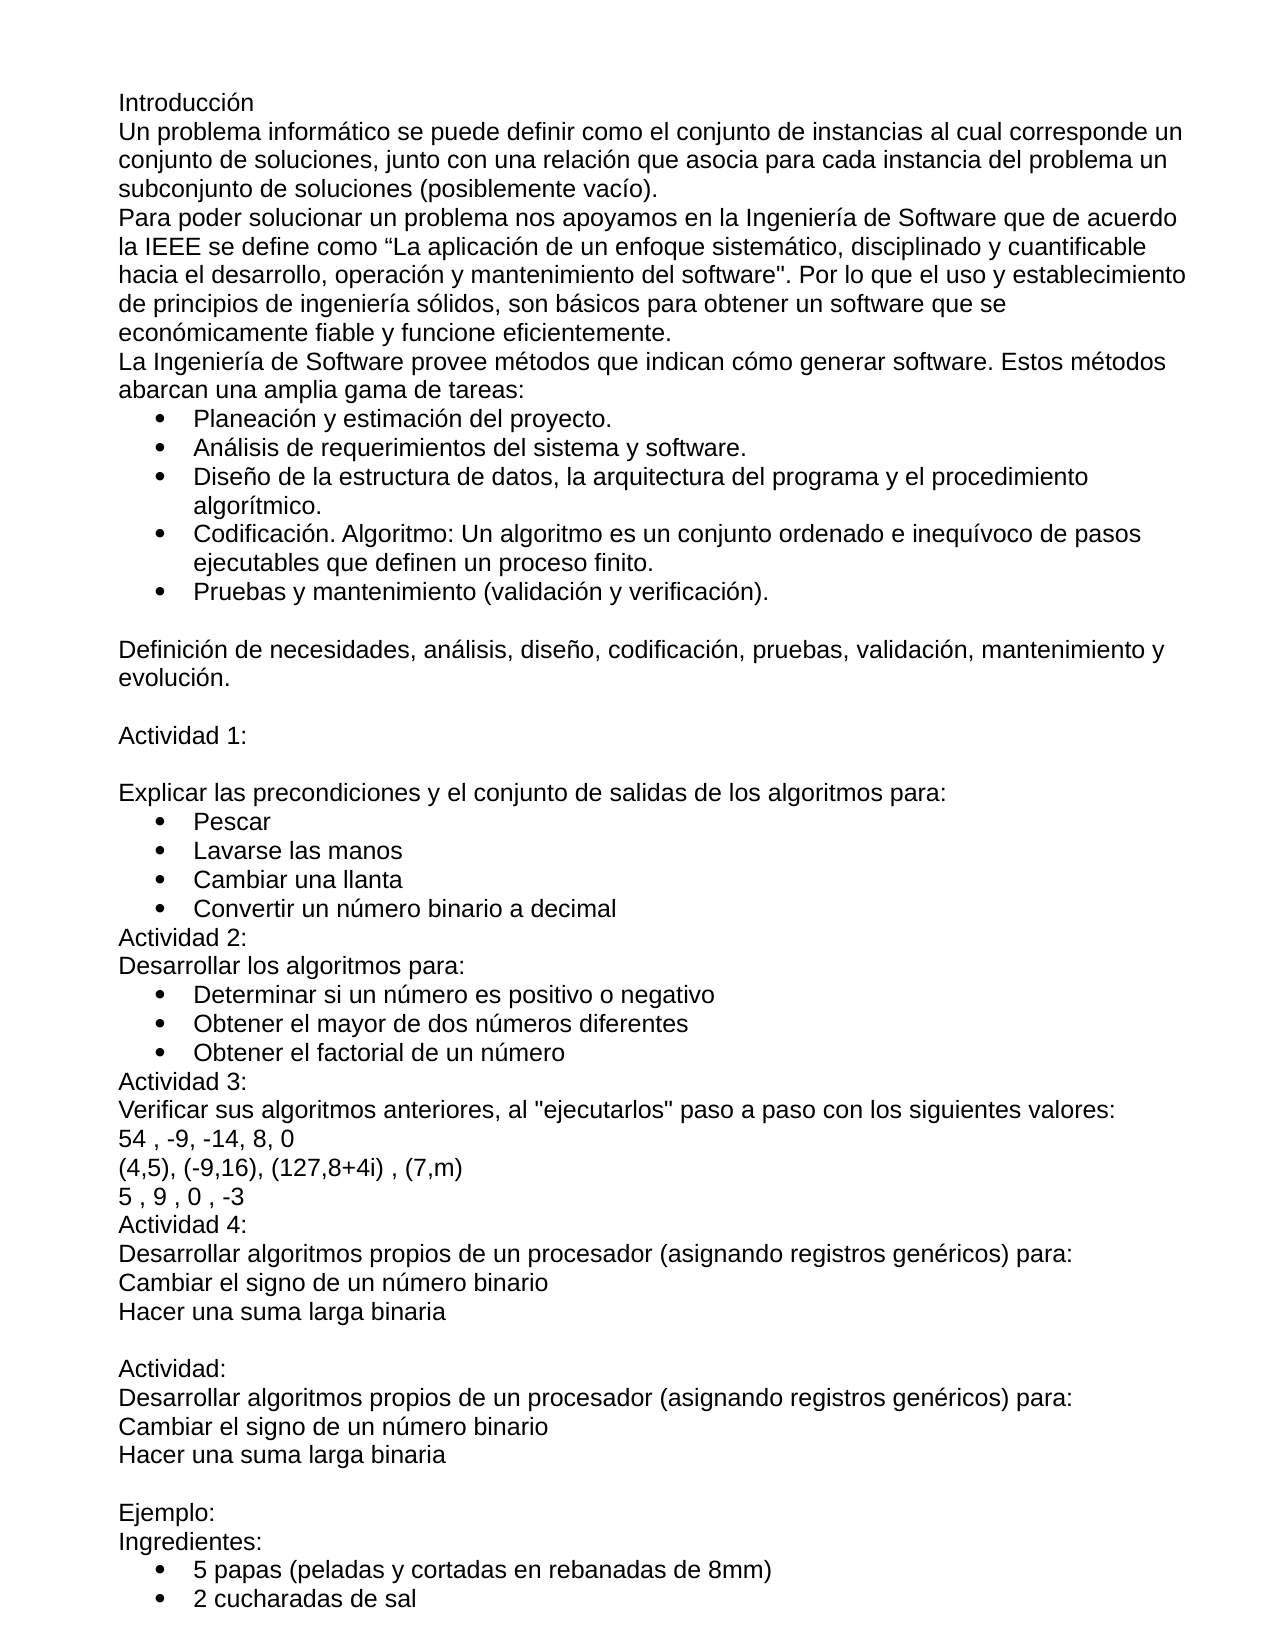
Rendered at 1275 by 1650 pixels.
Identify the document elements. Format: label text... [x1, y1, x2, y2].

text Hacer una suma larga binaria [118, 1297, 1205, 1325]
list Lavarse las manos [156, 836, 1205, 865]
text Verificar sus algoritmos anteriores, al "ejecutarlos" paso a paso con los siguientes valores: [118, 1095, 1205, 1124]
text Ingredientes: [118, 1527, 1205, 1555]
list Codificación. Algoritmo: Un algoritmo es un conjunto ordenado e inequívoco de pasos ejecutables que definen un proceso finito. [156, 519, 1205, 577]
text Actividad 1: [118, 721, 1205, 750]
list Pescar [156, 807, 1205, 836]
text Cambiar el signo de un número binario [118, 1412, 1205, 1440]
text Introducción [118, 88, 1205, 117]
text Actividad 2: [118, 923, 1205, 951]
list Planeación y estimación del proyecto. [156, 404, 1205, 433]
text 54 , -9, -14, 8, 0 [118, 1124, 1205, 1153]
text Desarrollar algoritmos propios de un procesador (asignando registros genéricos) para: [118, 1239, 1205, 1268]
list Diseño de la estructura de datos, la arquitectura del programa y el procedimiento algorítmico. [156, 462, 1205, 519]
text Desarrollar algoritmos propios de un procesador (asignando registros genéricos) para: [118, 1383, 1205, 1412]
list 5 papas (peladas y cortadas en rebanadas de 8mm) [156, 1555, 1205, 1584]
list Cambiar una llanta [156, 865, 1205, 894]
list Obtener el factorial de un número [156, 1038, 1205, 1067]
list Análisis de requerimientos del sistema y software. [156, 433, 1205, 462]
text 5 , 9 , 0 , -3 [118, 1182, 1205, 1210]
list 2 cucharadas de sal [156, 1584, 1205, 1613]
text Un problema informático se puede definir como el conjunto de instancias al cual corresponde un conjunto de soluciones, junto con una relación que asocia para cada instancia del problema un subconjunto de soluciones (posiblemente vacío). [118, 117, 1205, 203]
text Para poder solucionar un problema nos apoyamos en la Ingeniería de Software que de acuerdo la IEEE se define como “La aplicación de un enfoque sistemático, disciplinado y cuantificable hacia el desarrollo, operación y mantenimiento del software". Por lo que el uso y establecimiento de principios de ingeniería sólidos, son básicos para obtener un software que se económicamente fiable y funcione eficientemente. [118, 203, 1205, 347]
text Desarrollar los algoritmos para: [118, 951, 1205, 980]
list Pruebas y mantenimiento (validación y verificación). [156, 577, 1205, 606]
text La Ingeniería de Software provee métodos que indican cómo generar software. Estos métodos abarcan una amplia gama de tareas: [118, 347, 1205, 404]
text Actividad 4: [118, 1210, 1205, 1239]
text Actividad: [118, 1354, 1205, 1383]
list Determinar si un número es positivo o negativo [156, 980, 1205, 1009]
text (4,5), (-9,16), (127,8+4i) , (7,m) [118, 1153, 1205, 1182]
text Cambiar el signo de un número binario [118, 1268, 1205, 1297]
text Actividad 3: [118, 1067, 1205, 1095]
text Definición de necesidades, análisis, diseño, codificación, pruebas, validación, mantenimiento y evolución. [118, 635, 1205, 692]
text Hacer una suma larga binaria [118, 1440, 1205, 1469]
list Convertir un número binario a decimal [156, 894, 1205, 923]
list Obtener el mayor de dos números diferentes [156, 1009, 1205, 1038]
text Ejemplo: [118, 1498, 1205, 1527]
text Explicar las precondiciones y el conjunto de salidas de los algoritmos para: [118, 778, 1205, 807]
